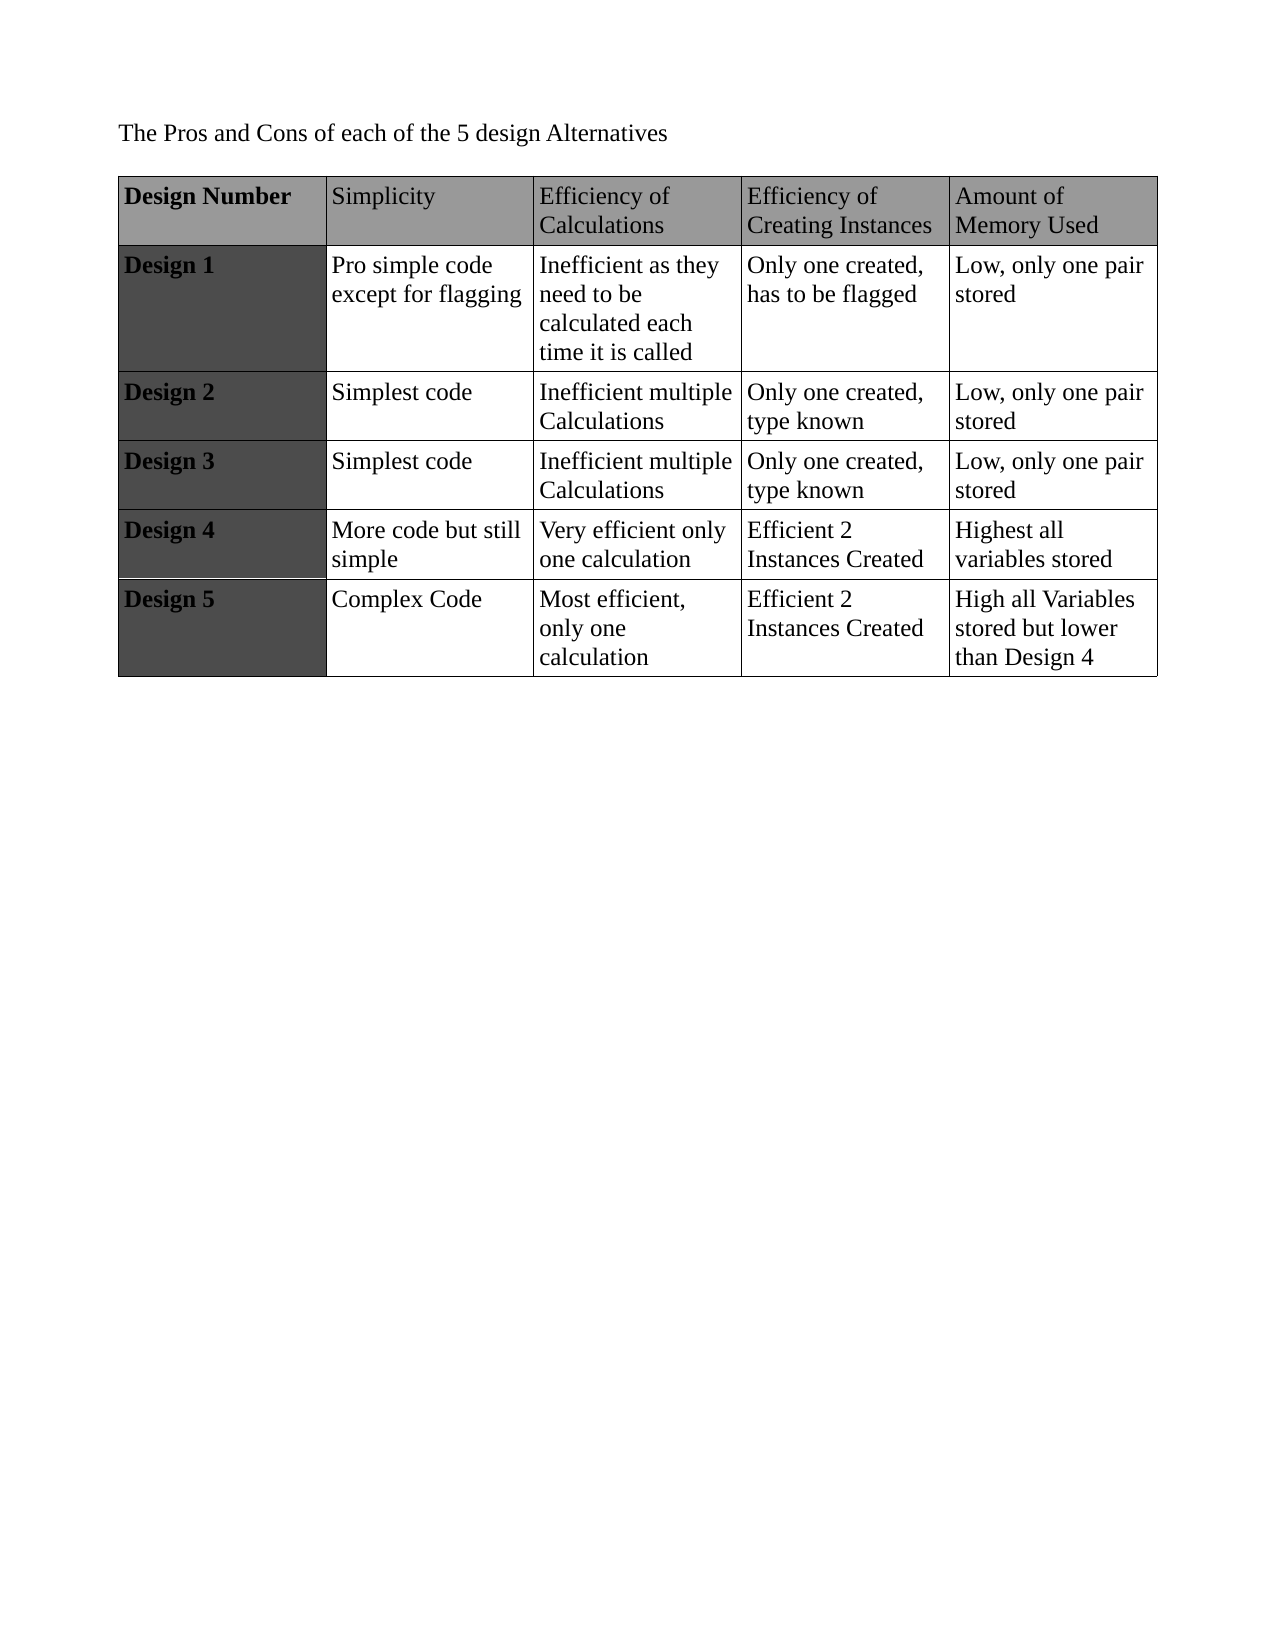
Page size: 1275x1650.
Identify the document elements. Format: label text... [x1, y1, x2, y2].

table_header Design Number [119, 177, 326, 245]
text The Pros and Cons of each of the 5 design Alternatives [118, 118, 1157, 147]
table_cell Complex Code [327, 580, 533, 676]
table_header Efficiency of Calculations [534, 177, 741, 245]
table_cell Most efficient, only one calculation [534, 580, 741, 676]
table_cell Inefficient multiple Calculations [534, 372, 741, 440]
table_cell Inefficient as they need to be calculated each time it is called [534, 246, 741, 371]
table_cell Design 2 [119, 372, 326, 440]
table_cell Very efficient only one calculation [534, 510, 741, 578]
table_header Efficiency of Creating Instances [742, 177, 949, 245]
table_cell Inefficient multiple Calculations [534, 441, 741, 509]
table_cell Design 5 [119, 580, 326, 676]
table_header Amount of Memory Used [950, 177, 1157, 245]
table_cell Only one created, has to be flagged [742, 246, 949, 371]
table_cell Efficient 2 Instances Created [742, 580, 949, 676]
table_cell Low, only one pair stored [950, 372, 1157, 440]
table_cell Low, only one pair stored [950, 246, 1157, 371]
table_cell Only one created, type known [742, 441, 949, 509]
table_cell More code but still simple [327, 510, 533, 578]
table_cell Design 3 [119, 441, 326, 509]
table_cell Low, only one pair stored [950, 441, 1157, 509]
table_cell Design 1 [119, 246, 326, 371]
table_cell Efficient 2 Instances Created [742, 510, 949, 578]
table_cell Highest all variables stored [950, 510, 1157, 578]
table_cell Simplest code [327, 372, 533, 440]
table_cell High all Variables stored but lower than Design 4 [950, 580, 1157, 676]
table_header Simplicity [327, 177, 533, 245]
table_cell Only one created, type known [742, 372, 949, 440]
table_cell Pro simple code except for flagging [327, 246, 533, 371]
table_cell Simplest code [327, 441, 533, 509]
table_cell Design 4 [119, 510, 326, 578]
